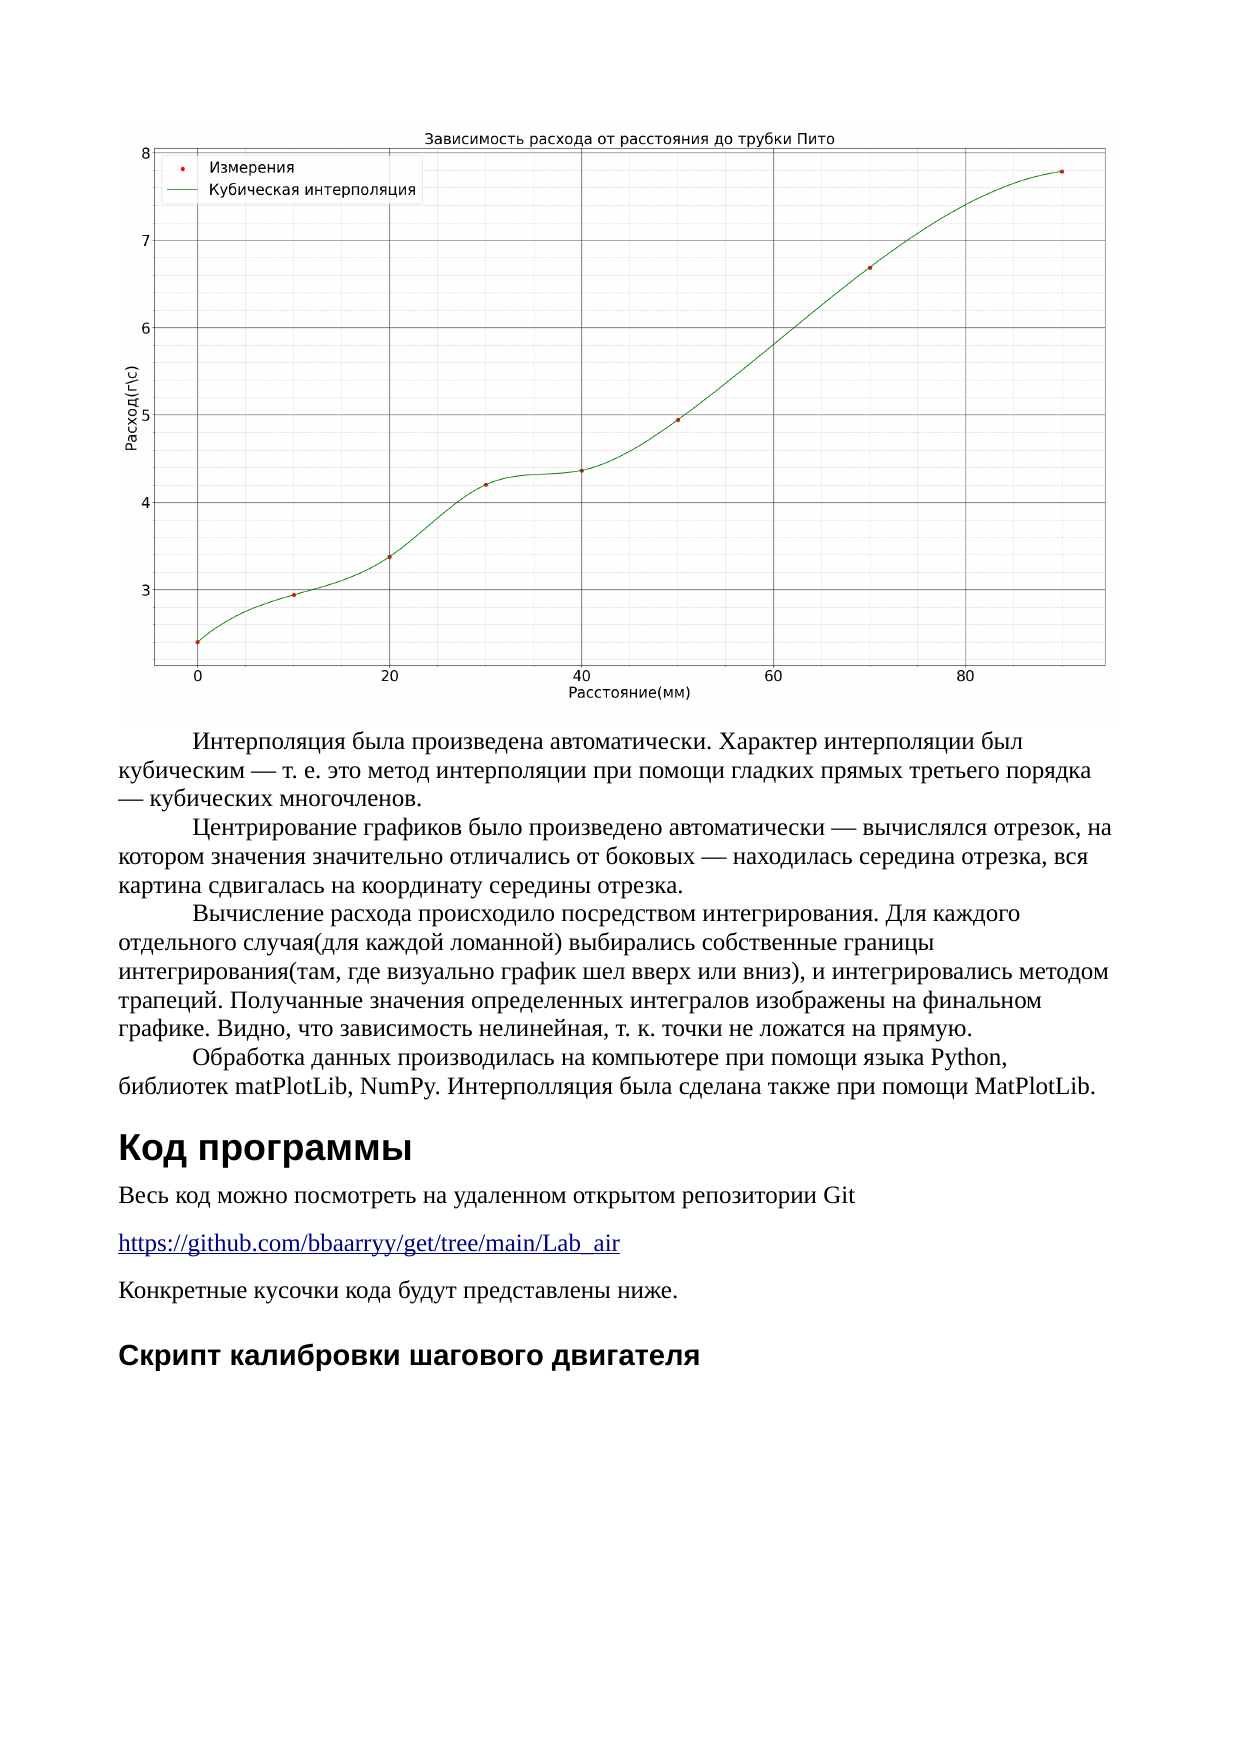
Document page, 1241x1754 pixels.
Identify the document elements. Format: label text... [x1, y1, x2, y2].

text Конкретные кусочки кода будут представлены ниже. [118, 1276, 1122, 1304]
text Центрирование графиков было произведено автоматически — вычислялся отрезок, на котором значения значительно отличались от боковых — находилась середина отрезка, вся картина сдвигалась на координату середины отрезка. [118, 812, 1122, 898]
text https://github.com/bbaarryy/get/tree/main/Lab_air [118, 1228, 1122, 1257]
text Весь код можно посмотреть на удаленном открытом репозитории Git [118, 1180, 1122, 1209]
picture [118, 118, 1123, 726]
subtitle Код программы [118, 1125, 1122, 1168]
text Вычисление расхода происходило посредством интегрирования. Для каждого отдельного случая(для каждой ломанной) выбирались собственные границы интегрирования(там, где визуально график шел вверх или вниз), и интегрировались методом трапеций. Получанные значения определенных интегралов изображены на финальном графике. Видно, что зависимость нелинейная, т. к. точки не ложатся на прямую. [118, 898, 1122, 1042]
text Интерполяция была произведена автоматически. Характер интерполяции был кубическим — т. е. это метод интерполяции при помощи гладких прямых третьего порядка — кубических многочленов. [118, 726, 1122, 812]
subtitle Скрипт калибровки шагового двигателя [118, 1338, 1122, 1371]
text Обработка данных производилась на компьютере при помощи языка Python, библиотек matPlotLib, NumPy. Интерполляция была сделана также при помощи MatPlotLib. [118, 1042, 1122, 1100]
